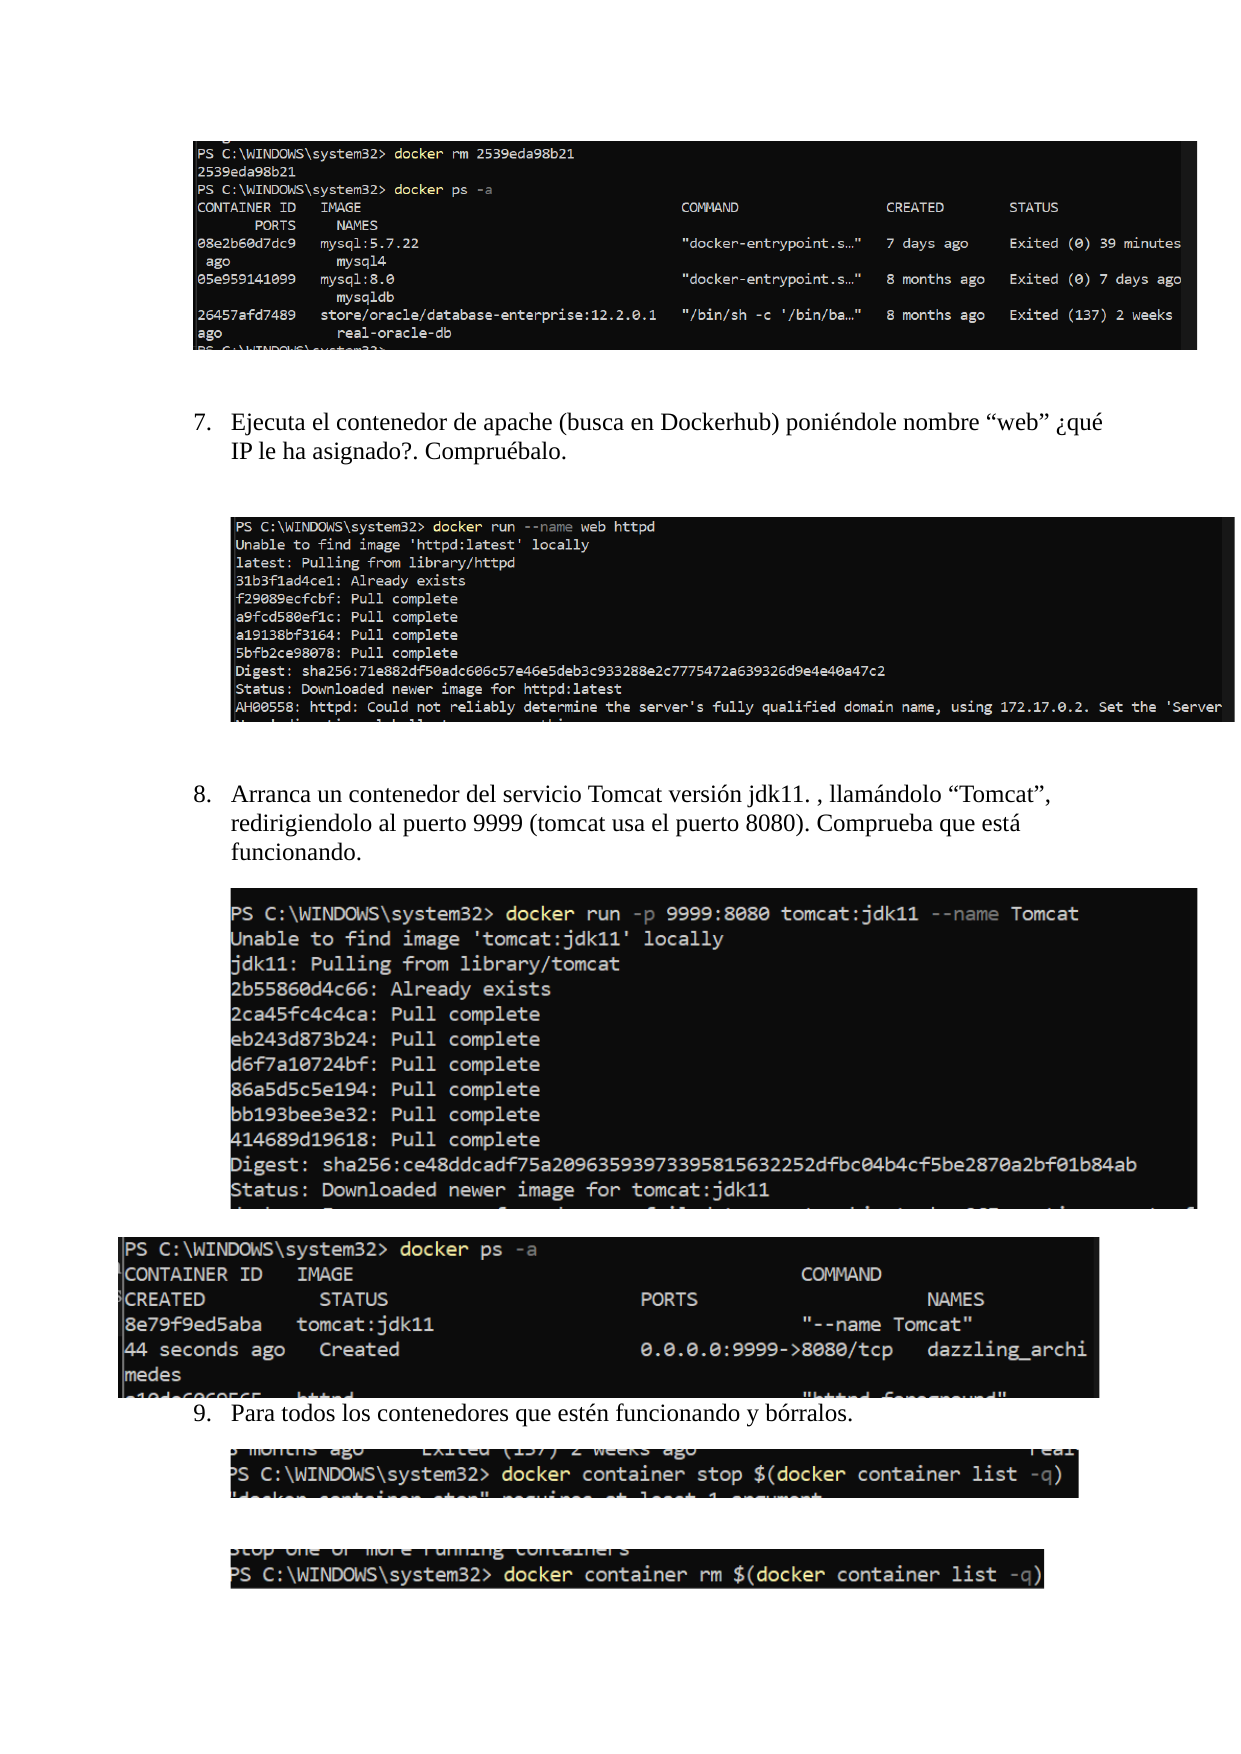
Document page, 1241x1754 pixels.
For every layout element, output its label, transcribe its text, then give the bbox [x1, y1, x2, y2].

list Para todos los contenedores que estén funcionando y bórralos. [193, 1398, 1122, 1426]
list Ejecuta el contenedor de apache (busca en Dockerhub) poniéndole nombre “web” ¿qué IP le ha asignado?. Compruébalo. [193, 407, 1122, 465]
list Arranca un contenedor del servicio Tomcat versión jdk11. , llamándolo “Tomcat”, redirigiendolo al puerto 9999 (tomcat usa el puerto 8080). Comprueba que está funcionando. [193, 779, 1122, 865]
